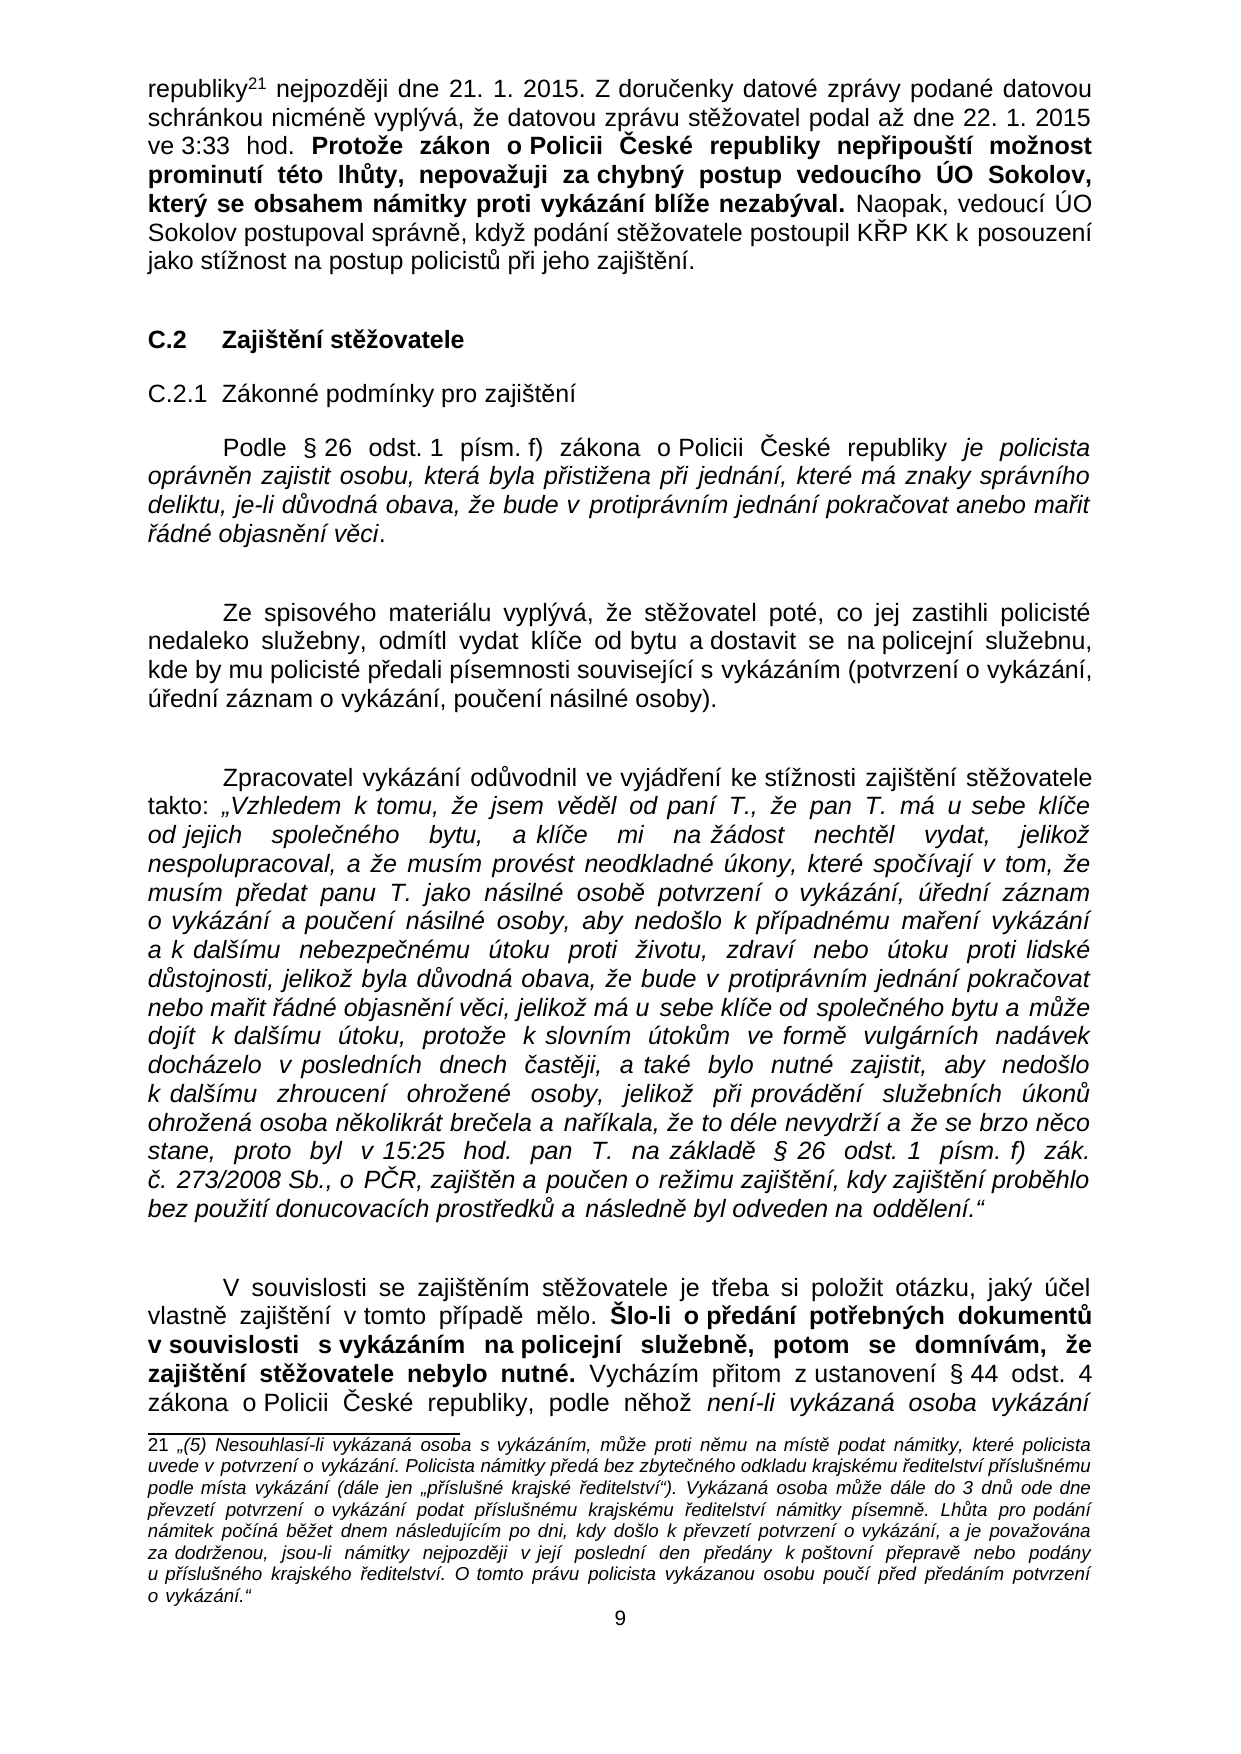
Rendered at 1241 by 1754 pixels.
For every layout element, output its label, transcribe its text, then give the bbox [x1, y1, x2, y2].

text Protože stěžovatel převzal potvrzení o vykázání dne 18. 1. 2015, měl podat písemnou námitku proti vykázání podle § 44 odst. 5 zákona o Policii České republiky nejpozději dne 21. 1. 2015. Z doručenky datové zprávy podané datovou schránkou nicméně vyplývá, že datovou zprávu stěžovatel podal až dne 22. 1. 2015 ve 3:33 hod. Protože zákon o Policii České republiky nepřipouští možnost prominutí této lhůty, nepovažuji za chybný postup vedoucího ÚO Sokolov, který se obsahem námitky proti vykázání blíže nezabýval. Naopak, vedoucí ÚO Sokolov postupoval správně, když podání stěžovatele postoupil KŘP KK k posouzení jako stížnost na postup policistů při jeho zajištění. [148, 74, 1092, 275]
text Zpracovatel vykázání odůvodnil ve vyjádření ke stížnosti zajištění stěžovatele takto: „Vzhledem k tomu, že jsem věděl od paní T., že pan T. má u sebe klíče od jejich společného bytu, a klíče mi na žádost nechtěl vydat, jelikož nespolupracoval, a že musím provést neodkladné úkony, které spočívají v tom, že musím předat panu T. jako násilné osobě potvrzení o vykázání, úřední záznam o vykázání a poučení násilné osoby, aby nedošlo k případnému maření vykázání a k dalšímu nebezpečnému útoku proti životu, zdraví nebo útoku proti lidské důstojnosti, jelikož byla důvodná obava, že bude v protiprávním jednání pokračovat nebo mařit řádné objasnění věci, jelikož má u sebe klíče od společného bytu a může dojít k dalšímu útoku, protože k slovním útokům ve formě vulgárních nadávek docházelo v posledních dnech častěji, a také bylo nutné zajistit, aby nedošlo k dalšímu zhroucení ohrožené osoby, jelikož při provádění služebních úkonů ohrožená osoba několikrát brečela a naříkala, že to déle nevydrží a že se brzo něco stane, proto byl v 15:25 hod. pan T. na základě § 26 odst. 1 písm. f) zák. č. 273/2008 Sb., o PČR, zajištěn a poučen o režimu zajištění, kdy zajištění proběhlo bez použití donucovacích prostředků a následně byl odveden na oddělení.“ [148, 763, 1092, 1223]
text Podle § 26 odst. 1 písm. f) zákona o Policii České republiky je policista oprávněn zajistit osobu, která byla přistižena při jednání, které má znaky správního deliktu, je-li důvodná obava, že bude v protiprávním jednání pokračovat anebo mařit řádné objasnění věci. [148, 433, 1092, 548]
subtitle Zákonné podmínky pro zajištění [148, 379, 1092, 408]
text V souvislosti se zajištěním stěžovatele je třeba si položit otázku, jaký účel vlastně zajištění v tomto případě mělo. Šlo-li o předání potřebných dokumentů v souvislosti s vykázáním na policejní služebně, potom se domnívám, že zajištění stěžovatele nebylo nutné. Vycházím přitom z ustanovení § 44 odst. 4 zákona o Policii České republiky, podle něhož není-li vykázaná osoba vykázání [148, 1273, 1092, 1416]
text Ze spisového materiálu vyplývá, že stěžovatel poté, co jej zastihli policisté nedaleko služebny, odmítl vydat klíče od bytu a dostavit se na policejní služebnu, kde by mu policisté předali písemnosti související s vykázáním (potvrzení o vykázání, úřední záznam o vykázání, poučení násilné osoby). [148, 598, 1092, 713]
subtitle Zajištění stěžovatele [148, 325, 1092, 354]
text „(5) Nesouhlasí-li vykázaná osoba s vykázáním, může proti němu na místě podat námitky, které policista uvede v potvrzení o vykázání. Policista námitky předá bez zbytečného odkladu krajskému ředitelství příslušnému podle místa vykázání (dále jen „příslušné krajské ředitelství“). Vykázaná osoba může dále do 3 dnů ode dne převzetí potvrzení o vykázání podat příslušnému krajskému ředitelství námitky písemně. Lhůta pro podání námitek počíná běžet dnem následujícím po dni, kdy došlo k převzetí potvrzení o vykázání, a je považována za dodrženou, jsou-li námitky nejpozději v její poslední den předány k poštovní přepravě nebo podány u příslušného krajského ředitelství. O tomto právu policista vykázanou osobu poučí před předáním potvrzení o vykázání.“ [148, 1434, 1092, 1606]
